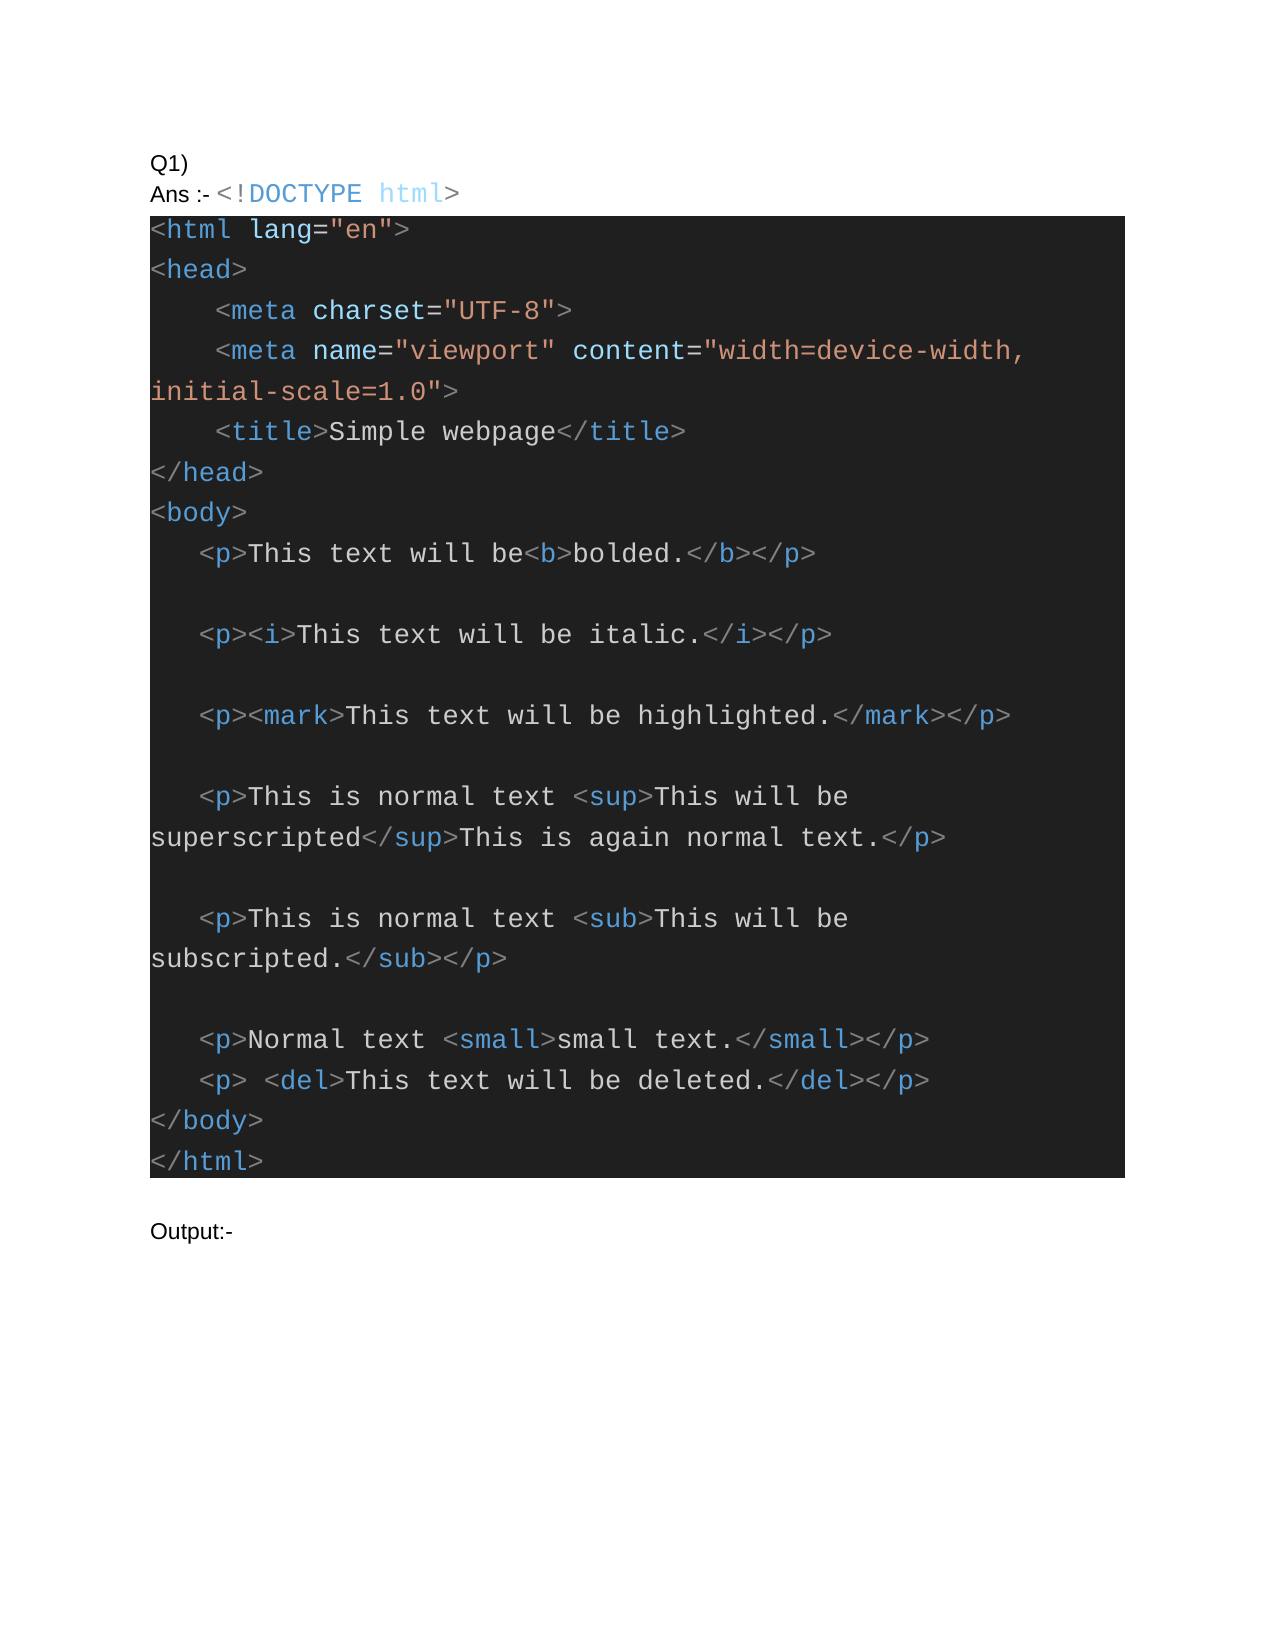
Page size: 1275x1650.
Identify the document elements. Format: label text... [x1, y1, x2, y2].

text Ans :- <!DOCTYPE html> [150, 180, 1125, 211]
text <html lang="en"> [150, 216, 1125, 246]
text <p>Normal text <small>small text.</small></p> [150, 1026, 1125, 1057]
text <p> <del>This text will be deleted.</del></p> [150, 1066, 1125, 1097]
text </head> [150, 459, 1125, 489]
text <p>This is normal text <sup>This will be superscripted</sup>This is again normal text.</p> [150, 783, 1125, 854]
text <body> [150, 499, 1125, 530]
text <title>Simple webpage</title> [150, 418, 1125, 449]
text <head> [150, 256, 1125, 287]
text <p><mark>This text will be highlighted.</mark></p> [150, 702, 1125, 732]
text Output:- [150, 1218, 1125, 1244]
text </body> [150, 1107, 1125, 1138]
text <p>This text will be<b>bolded.</b></p> [150, 540, 1125, 570]
text <meta name="viewport" content="width=device-width, initial-scale=1.0"> [150, 337, 1125, 408]
text </html> [150, 1147, 1125, 1178]
text Q1) [150, 150, 1125, 176]
text <p><i>This text will be italic.</i></p> [150, 621, 1125, 651]
text <meta charset="UTF-8"> [150, 297, 1125, 327]
text <p>This is normal text <sub>This will be subscripted.</sub></p> [150, 904, 1125, 976]
